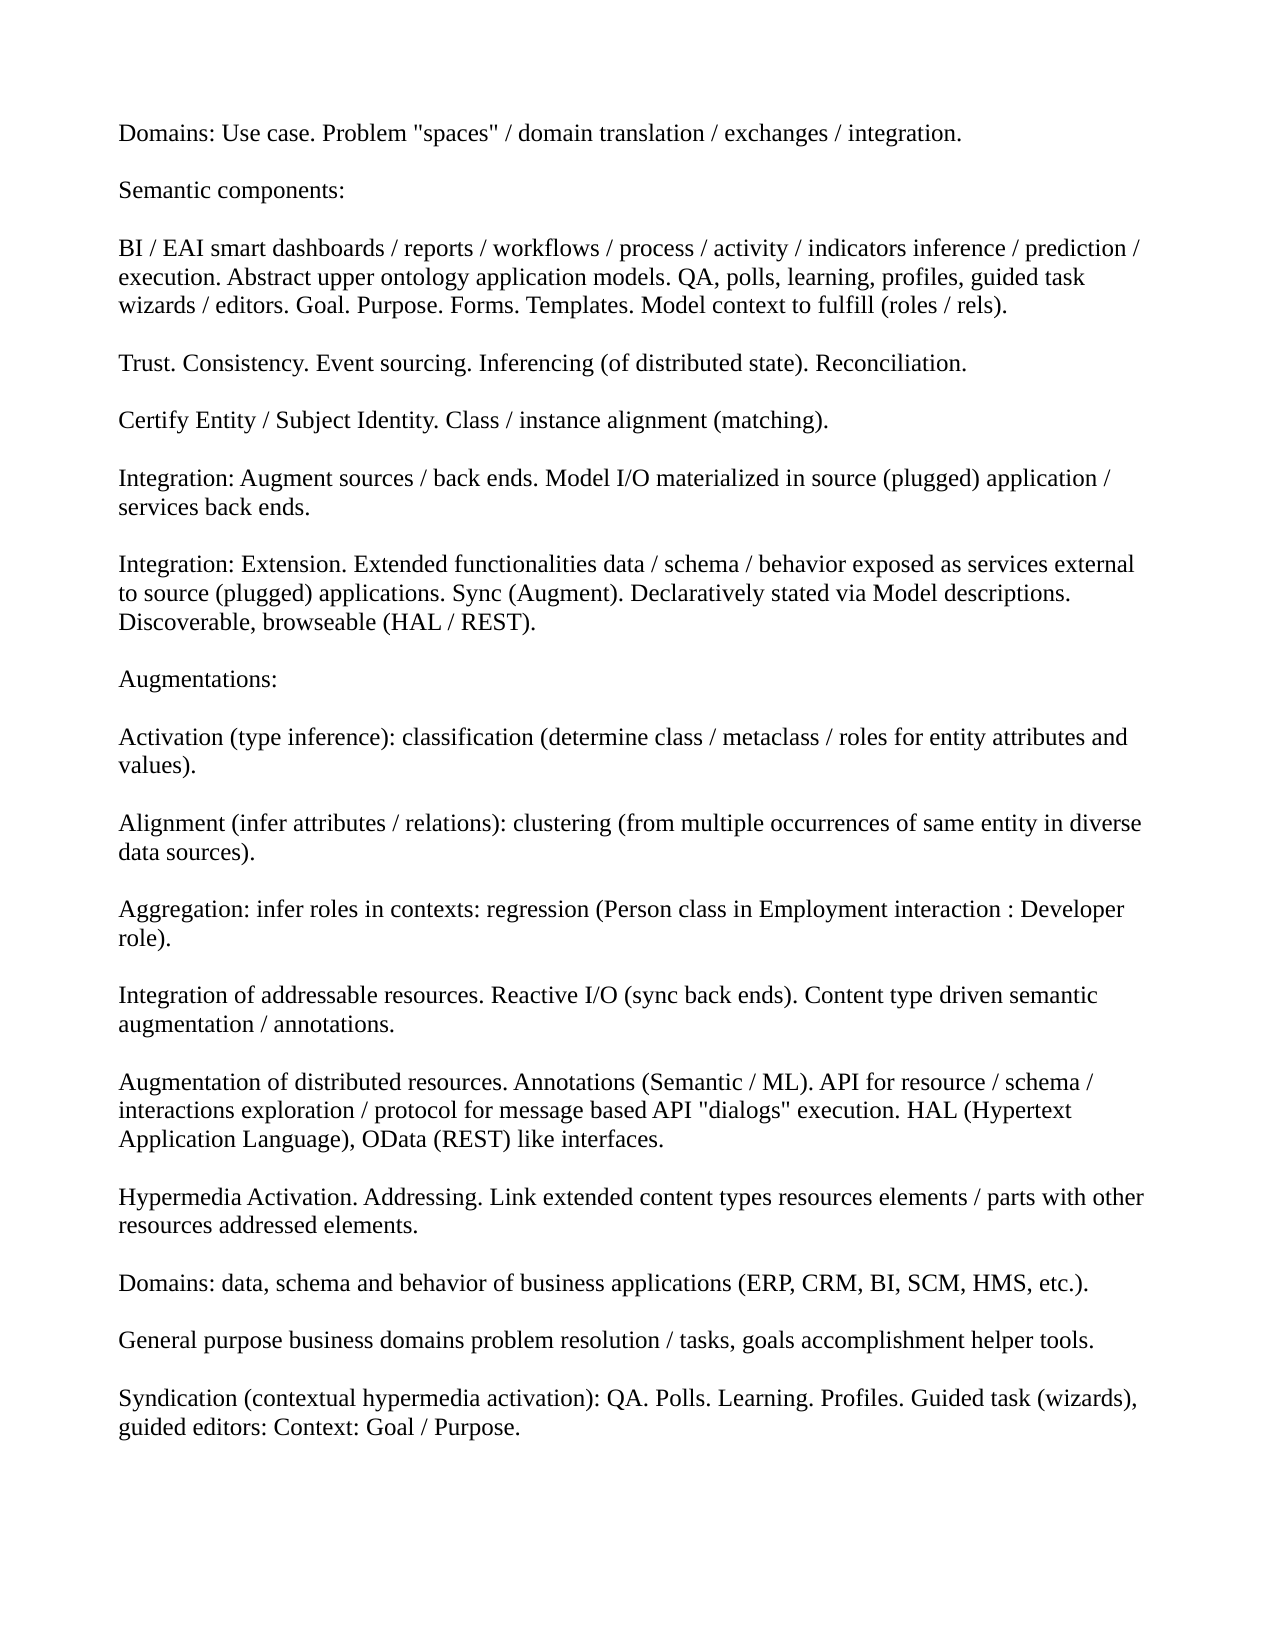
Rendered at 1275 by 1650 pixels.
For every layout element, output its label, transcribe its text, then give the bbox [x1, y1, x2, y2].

text Semantic components: [118, 176, 1157, 204]
text Augmentation of distributed resources. Annotations (Semantic / ML). API for resource / schema / interactions exploration / protocol for message based API "dialogs" execution. HAL (Hypertext Application Language), OData (REST) like interfaces. [118, 1067, 1157, 1153]
text BI / EAI smart dashboards / reports / workflows / process / activity / indicators inference / prediction / execution. Abstract upper ontology application models. QA, polls, learning, profiles, guided task wizards / editors. Goal. Purpose. Forms. Templates. Model context to fulfill (roles / rels). [118, 233, 1157, 319]
text Integration: Extension. Extended functionalities data / schema / behavior exposed as services external to source (plugged) applications. Sync (Augment). Declaratively stated via Model descriptions. Discoverable, browseable (HAL / REST). [118, 549, 1157, 636]
text General purpose business domains problem resolution / tasks, goals accomplishment helper tools. [118, 1326, 1157, 1354]
text Syndication (contextual hypermedia activation): QA. Polls. Learning. Profiles. Guided task (wizards), guided editors: Context: Goal / Purpose. [118, 1383, 1157, 1441]
text Hypermedia Activation. Addressing. Link extended content types resources elements / parts with other resources addressed elements. [118, 1182, 1157, 1239]
text Integration: Augment sources / back ends. Model I/O materialized in source (plugged) application / services back ends. [118, 463, 1157, 521]
text Augmentations: Activation (type inference): classification (determine class / metaclass / roles for entity attributes and values). Alignment (infer attributes / relations): clustering (from multiple occurrences of same entity in diverse data sources). Aggregation: infer roles in contexts: regression (Person class in Employment interaction : Developer role). Integration of addressable resources. Reactive I/O (sync back ends). Content type driven semantic augmentation / annotations. [118, 664, 1157, 1038]
text Certify Entity / Subject Identity. Class / instance alignment (matching). [118, 406, 1157, 434]
text Domains: data, schema and behavior of business applications (ERP, CRM, BI, SCM, HMS, etc.). [118, 1268, 1157, 1297]
text Domains: Use case. Problem "spaces" / domain translation / exchanges / integration. [118, 118, 1157, 147]
text Trust. Consistency. Event sourcing. Inferencing (of distributed state). Reconciliation. [118, 348, 1157, 377]
